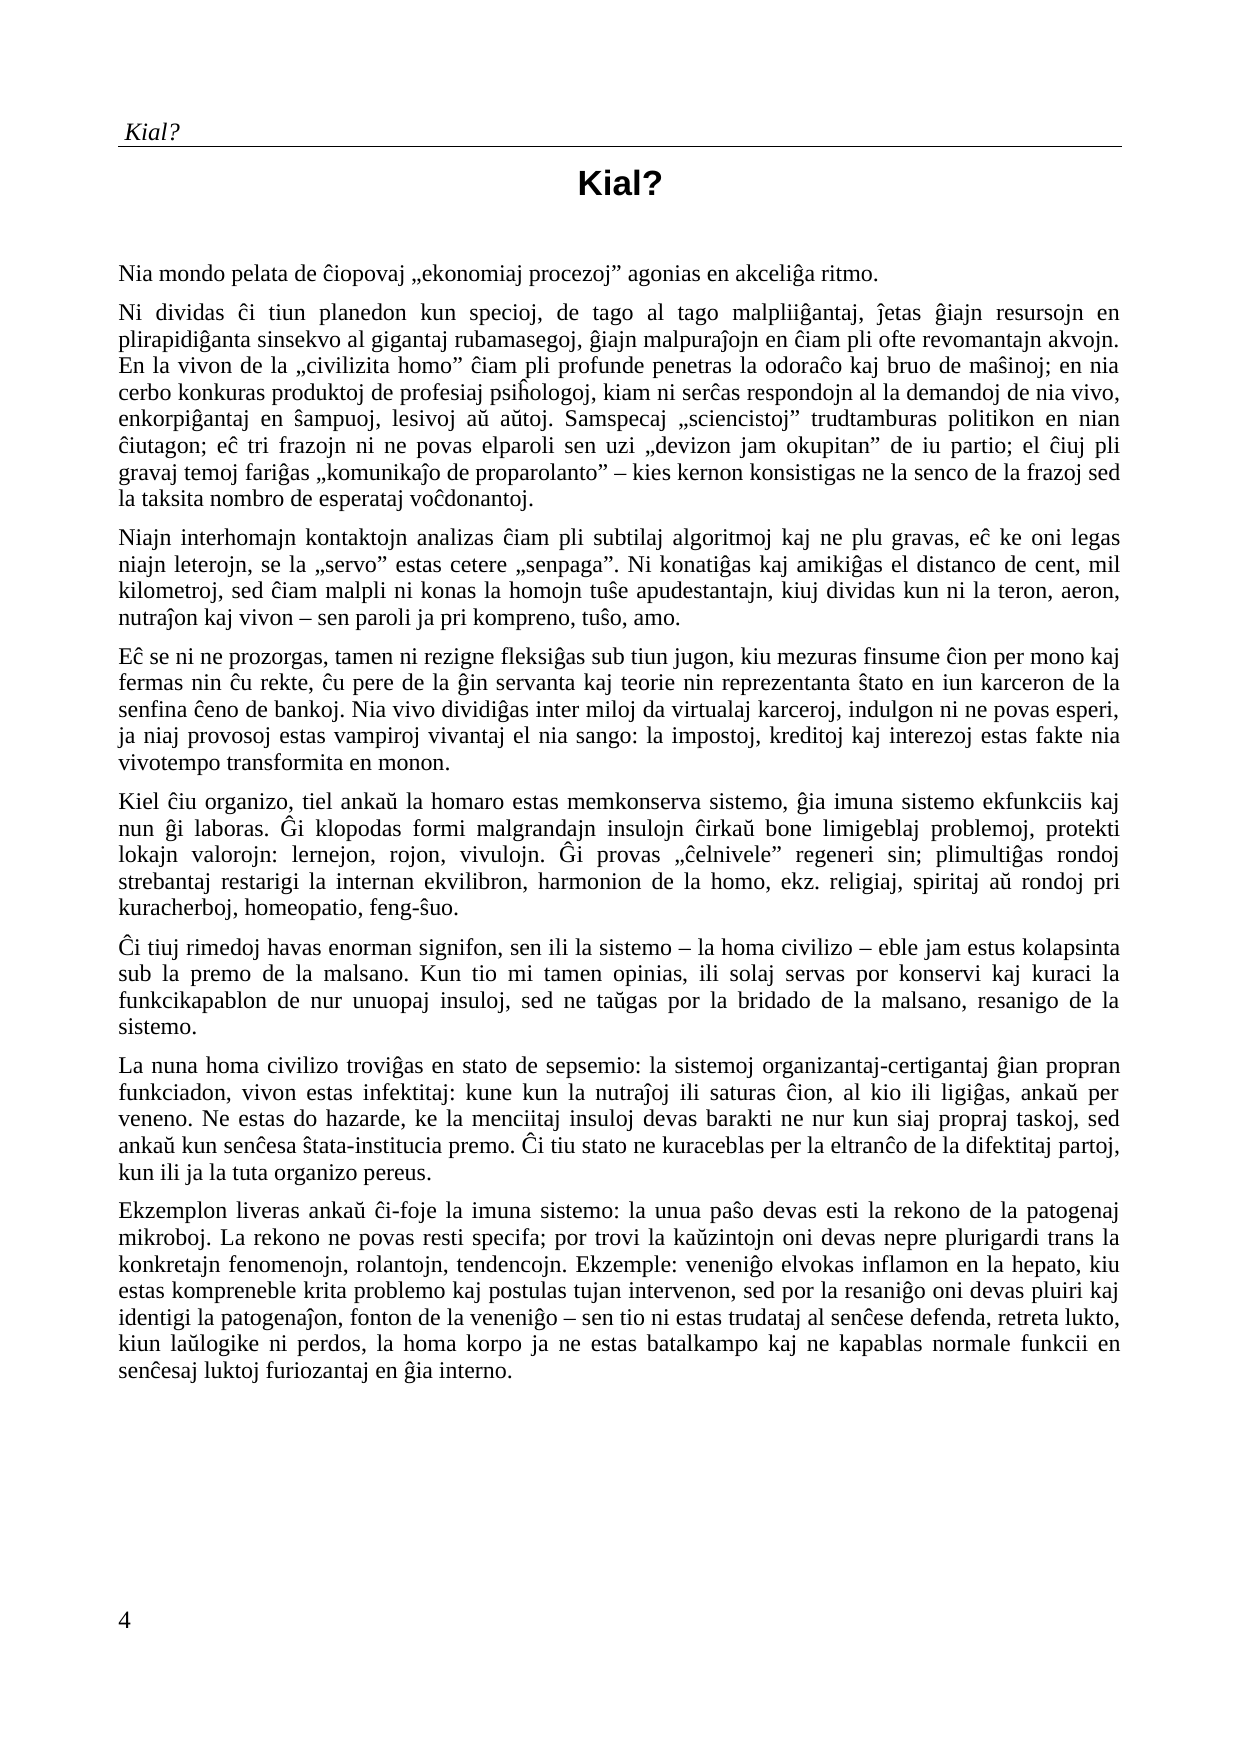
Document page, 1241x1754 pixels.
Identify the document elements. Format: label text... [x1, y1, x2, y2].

text Ekzemplon liveras ankaŭ ĉi-foje la imuna sistemo: la unua paŝo devas esti la rekono de la patogenaj mikroboj. La rekono ne povas resti specifa; por trovi la kaŭzintojn oni devas nepre plurigardi trans la konkretajn fenomenojn, rolantojn, tendencojn. Ekzemple: veneniĝo elvokas inflamon en la hepato, kiu estas kompreneble krita problemo kaj postulas tujan intervenon, sed por la resaniĝo oni devas pluiri kaj identigi la patogenaĵon, fonton de la veneniĝo – sen tio ni estas trudataj al senĉese defenda, retreta lukto, kiun laŭlogike ni perdos, la homa korpo ja ne estas batalkampo kaj ne kapablas normale funkcii en senĉesaj luktoj furiozantaj en ĝia interno. [118, 1198, 1122, 1383]
text Nia mondo pelata de ĉiopovaj „ekonomiaj procezoj” agonias en akceliĝa ritmo. [118, 260, 1122, 287]
text La nuna homa civilizo troviĝas en stato de sepsemio: la sistemoj organizantaj-certigantaj ĝian propran funkciadon, vivon estas infektitaj: kune kun la nutraĵoj ili saturas ĉion, al kio ili ligiĝas, ankaŭ per veneno. Ne estas do hazarde, ke la menciitaj insuloj devas barakti ne nur kun siaj propraj taskoj, sed ankaŭ kun senĉesa ŝtata-institucia premo. Ĉi tiu stato ne kuraceblas per la eltranĉo de la difektitaj partoj, kun ili ja la tuta organizo pereus. [118, 1052, 1122, 1185]
text Niajn interhomajn kontaktojn analizas ĉiam pli subtilaj algoritmoj kaj ne plu gravas, eĉ ke oni legas niajn leterojn, se la „servo” estas cetere „senpaga”. Ni konatiĝas kaj amikiĝas el distanco de cent, mil kilometroj, sed ĉiam malpli ni konas la homojn tuŝe apudestantajn, kiuj dividas kun ni la teron, aeron, nutraĵon kaj vivon – sen paroli ja pri kompreno, tuŝo, amo. [118, 524, 1122, 630]
text Ĉi tiuj rimedoj havas enorman signifon, sen ili la sistemo – la homa civilizo – eble jam estus kolapsinta sub la premo de la malsano. Kun tio mi tamen opinias, ili solaj servas por konservi kaj kuraci la funkcikapablon de nur unuopaj insuloj, sed ne taŭgas por la bridado de la malsano, resanigo de la sistemo. [118, 933, 1122, 1040]
text Eĉ se ni ne prozorgas, tamen ni rezigne fleksiĝas sub tiun jugon, kiu mezuras finsume ĉion per mono kaj fermas nin ĉu rekte, ĉu pere de la ĝin servanta kaj teorie nin reprezentanta ŝtato en iun karceron de la senfina ĉeno de bankoj. Nia vivo dividiĝas inter miloj da virtualaj karceroj, indulgon ni ne povas esperi, ja niaj provosoj estas vampiroj vivantaj el nia sango: la impostoj, kreditoj kaj interezoj estas fakte nia vivotempo transformita en monon. [118, 643, 1122, 776]
text Ni dividas ĉi tiun planedon kun specioj, de tago al tago malpliiĝantaj, ĵetas ĝiajn resursojn en plirapidiĝanta sinsekvo al gigantaj rubamasegoj, ĝiajn malpuraĵojn en ĉiam pli ofte revomantajn akvojn. En la vivon de la „civilizita homo” ĉiam pli profunde penetras la odoraĉo kaj bruo de maŝinoj; en nia cerbo konkuras produktoj de profesiaj psiĥologoj, kiam ni serĉas respondojn al la demandoj de nia vivo, enkorpiĝantaj en ŝampuoj, lesivoj aŭ aŭtoj. Samspecaj „sciencistoj” trudtamburas politikon en nian ĉiutagon; eĉ tri frazojn ni ne povas elparoli sen uzi „devizon jam okupitan” de iu partio; el ĉiuj pli gravaj temoj fariĝas „komunikaĵo de proparolanto” – kies kernon konsistigas ne la senco de la frazoj sed la taksita nombro de esperataj voĉdonantoj. [118, 299, 1122, 512]
subtitle Kial? [118, 164, 1122, 203]
text Kiel ĉiu organizo, tiel ankaŭ la homaro estas memkonserva sistemo, ĝia imuna sistemo ekfunkciis kaj nun ĝi laboras. Ĝi klopodas formi malgrandajn insulojn ĉirkaŭ bone limigeblaj problemoj, protekti lokajn valorojn: lernejon, rojon, vivulojn. Ĝi provas „ĉelnivele” regeneri sin; plimultiĝas rondoj strebantaj restarigi la internan ekvilibron, harmonion de la homo, ekz. religiaj, spiritaj aŭ rondoj pri kuracherboj, homeopatio, feng-ŝuo. [118, 788, 1122, 921]
